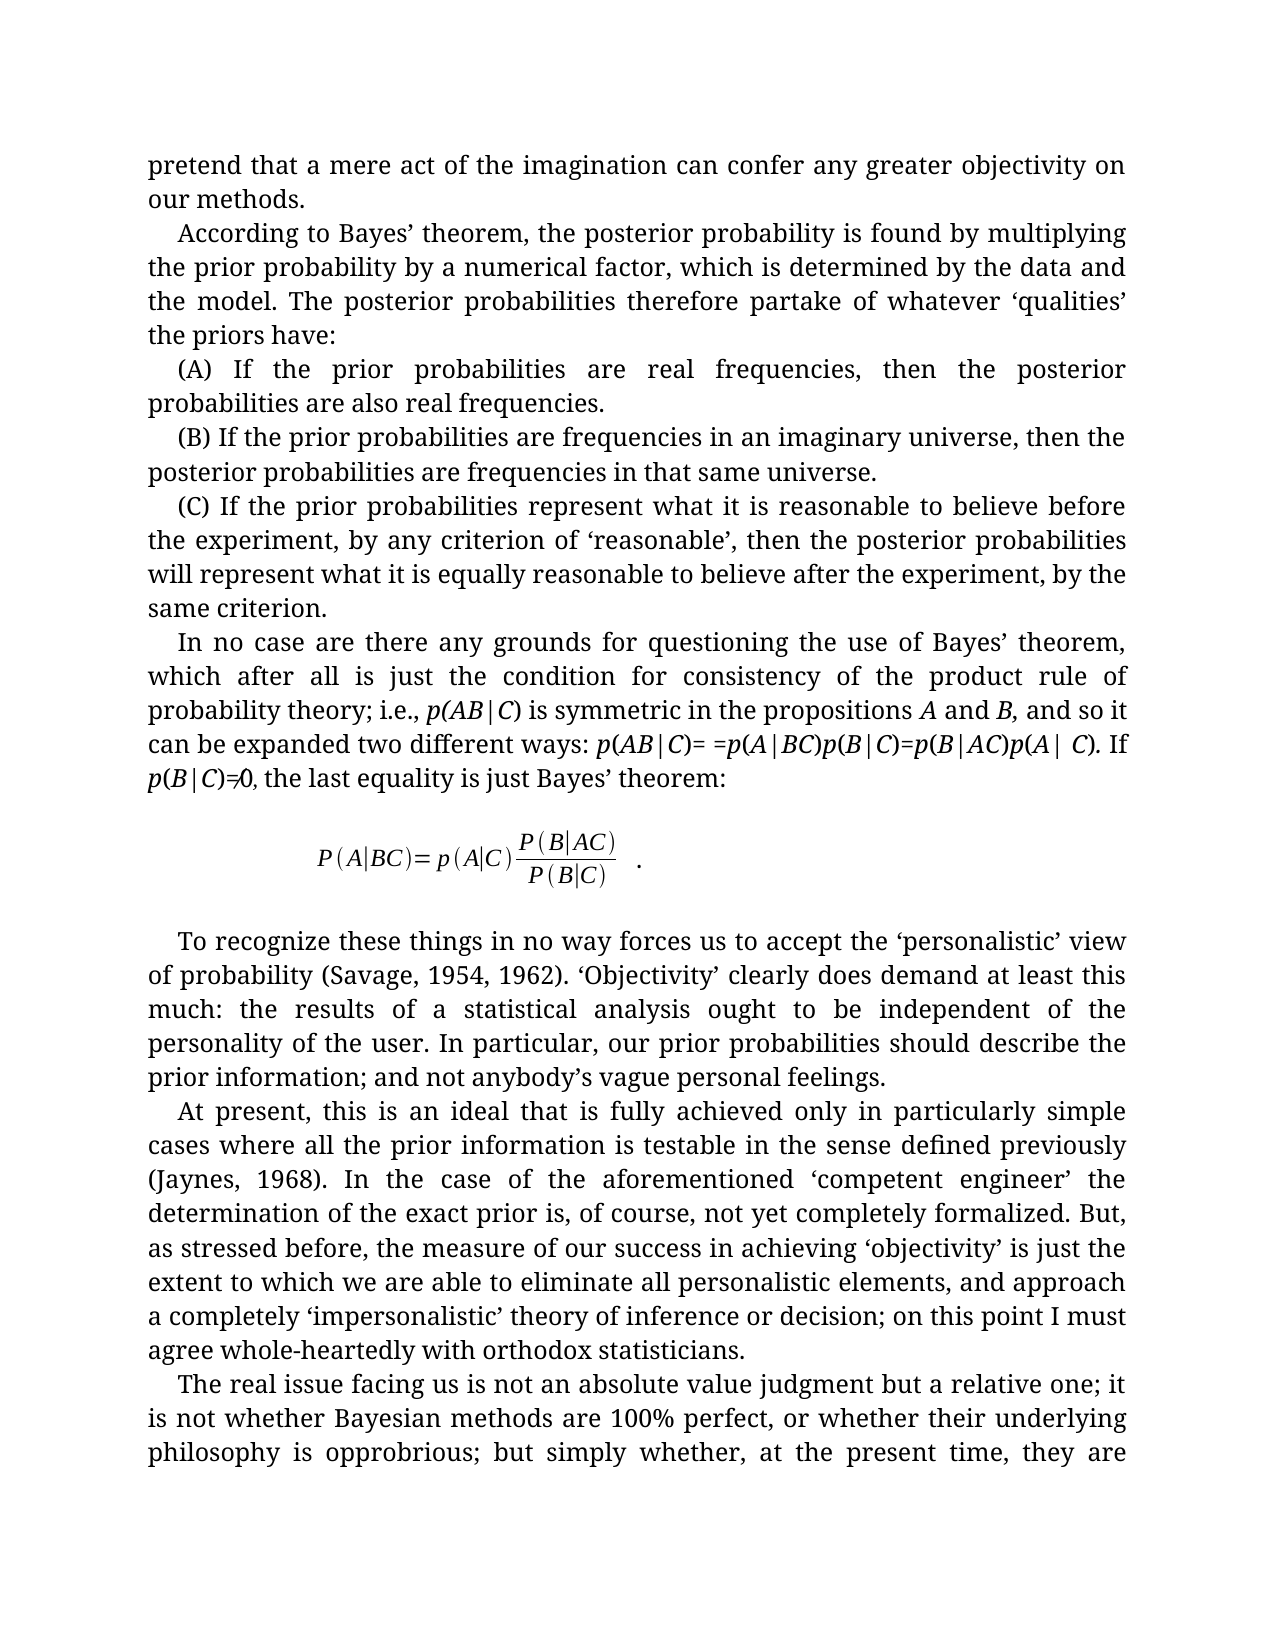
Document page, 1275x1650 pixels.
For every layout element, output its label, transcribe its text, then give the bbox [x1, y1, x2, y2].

text At present, this is an ideal that is fully achieved only in particularly simple cases where all the prior information is testable in the sense defined previously (Jaynes, 1968). In the case of the aforementioned ‘competent engineer’ the determination of the exact prior is, of course, not yet completely formalized. But, as stressed before, the measure of our success in achieving ‘objectivity’ is just the extent to which we are able to eliminate all personalistic elements, and approach a completely ‘impersonalistic’ theory of inference or decision; on this point I must agree whole-heartedly with orthodox statisticians. [148, 1094, 1127, 1366]
text In no case are there any grounds for questioning the use of Bayes’ theorem, which after all is just the condition for consistency of the product rule of probability theory; i.e., p(AB|C) is symmetric in the propositions A and B, and so it can be expanded two different ways: p(AB|C)= =p(A|BC)p(B|C)=p(B|AC)p(A| C). If p(B|C)≠0, the last equality is just Bayes’ theorem: [148, 624, 1127, 795]
text (C) If the prior probabilities represent what it is reasonable to believe before the experiment, by any criterion of ‘reasonable’, then the posterior probabilities will represent what it is equally reasonable to believe after the experiment, by the same criterion. [148, 488, 1127, 624]
text (A) If the prior probabilities are real frequencies, then the posterior probabilities are also real frequencies. [148, 352, 1127, 420]
text pretend that a mere act of the imagination can confer any greater objectivity on our methods. [148, 148, 1127, 216]
text . [223, 829, 1127, 889]
text To recognize these things in no way forces us to accept the ‘personalistic’ view of probability (Savage, 1954, 1962). ‘Objectivity’ clearly does demand at least this much: the results of a statistical analysis ought to be independent of the personality of the user. In particular, our prior probabilities should describe the prior information; and not anybody’s vague personal feelings. [148, 924, 1127, 1094]
text The real issue facing us is not an absolute value judgment but a relative one; it is not whether Bayesian methods are 100% perfect, or whether their underlying philosophy is opprobrious; but simply whether, at the present time, they are [148, 1366, 1127, 1469]
text According to Bayes’ theorem, the posterior probability is found by multiplying the prior probability by a numerical factor, which is determined by the data and the model. The posterior probabilities therefore partake of whatever ‘qualities’ the priors have: [148, 216, 1127, 352]
text (B) If the prior probabilities are frequencies in an imaginary universe, then the posterior probabilities are frequencies in that same universe. [148, 420, 1127, 488]
